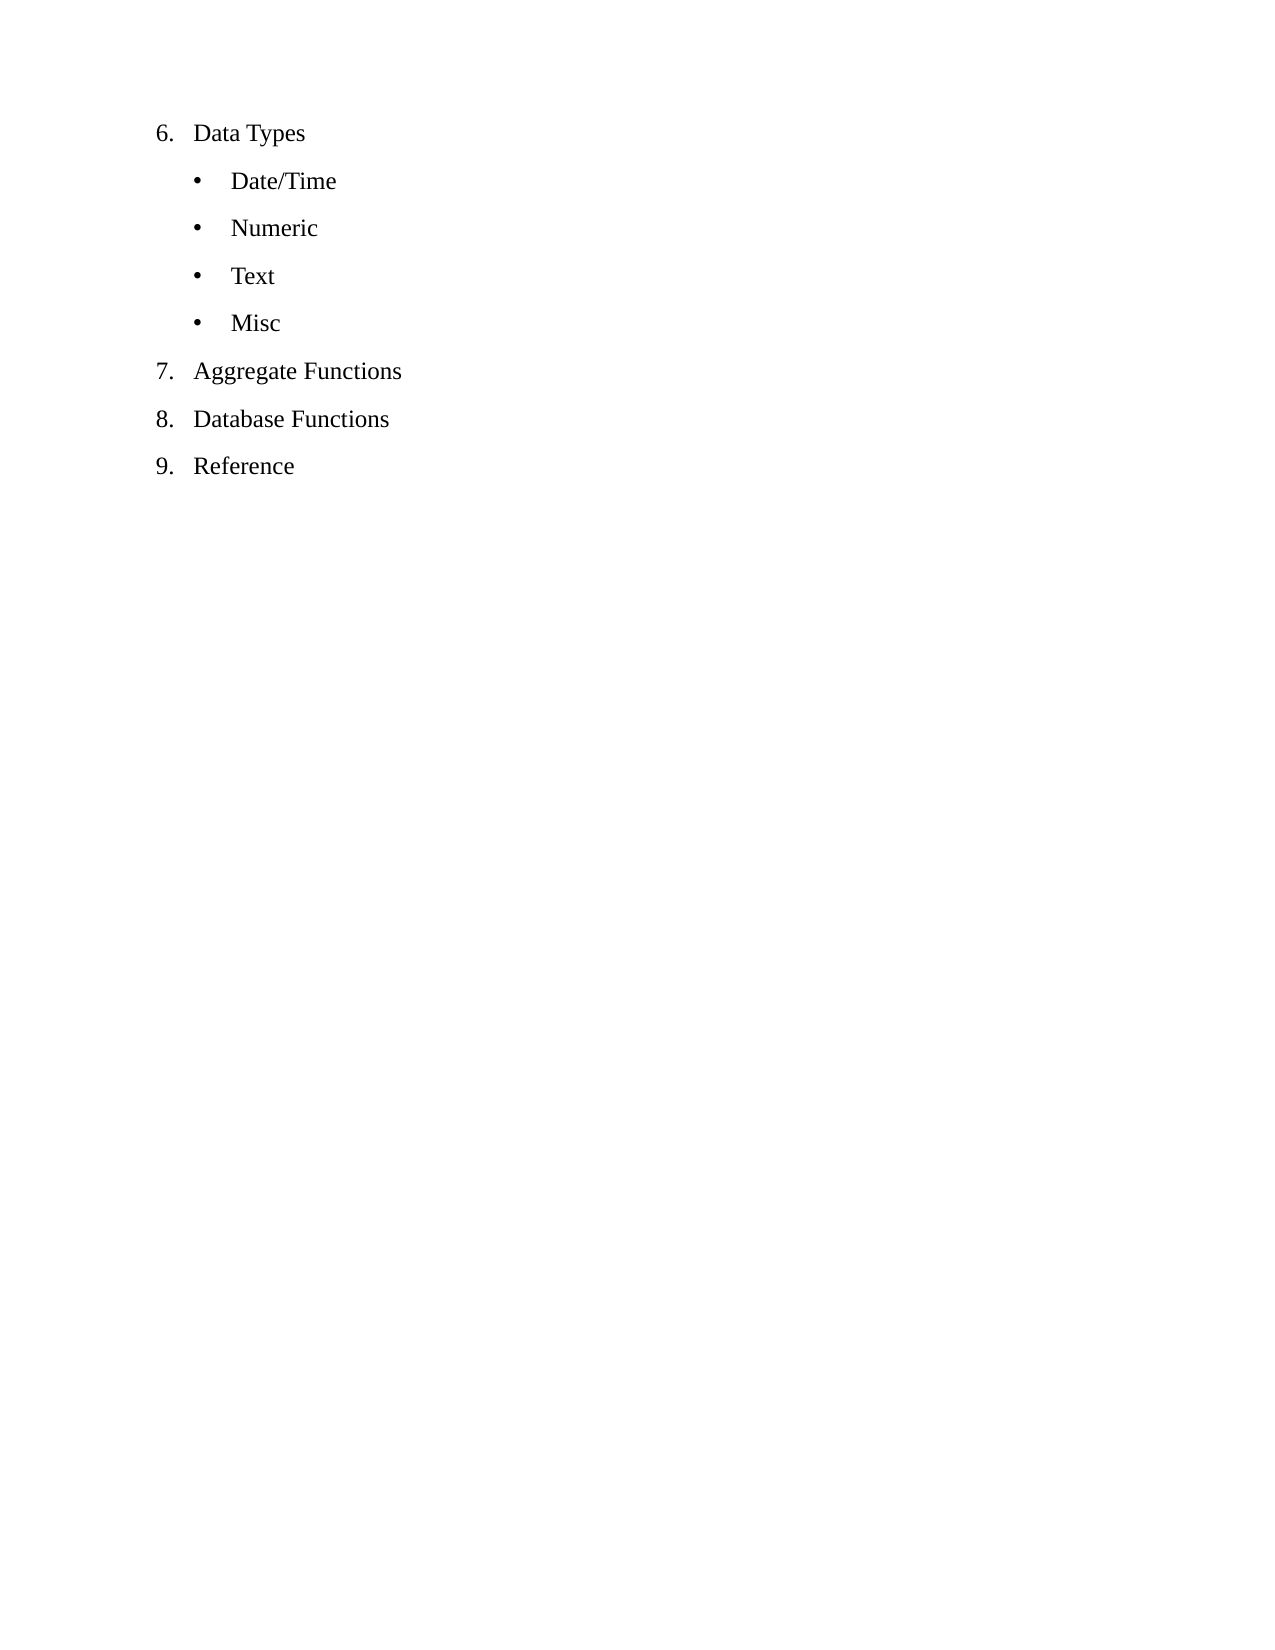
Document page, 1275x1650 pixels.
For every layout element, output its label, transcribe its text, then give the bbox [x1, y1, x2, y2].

list Numeric [193, 213, 1157, 242]
list Text [193, 261, 1157, 290]
list Aggregate Functions [156, 356, 1157, 385]
list Date/Time [193, 166, 1157, 194]
list Reference [156, 451, 1157, 480]
list Misc [193, 308, 1157, 337]
list Data Types [156, 118, 1157, 147]
list Database Functions [156, 404, 1157, 432]
